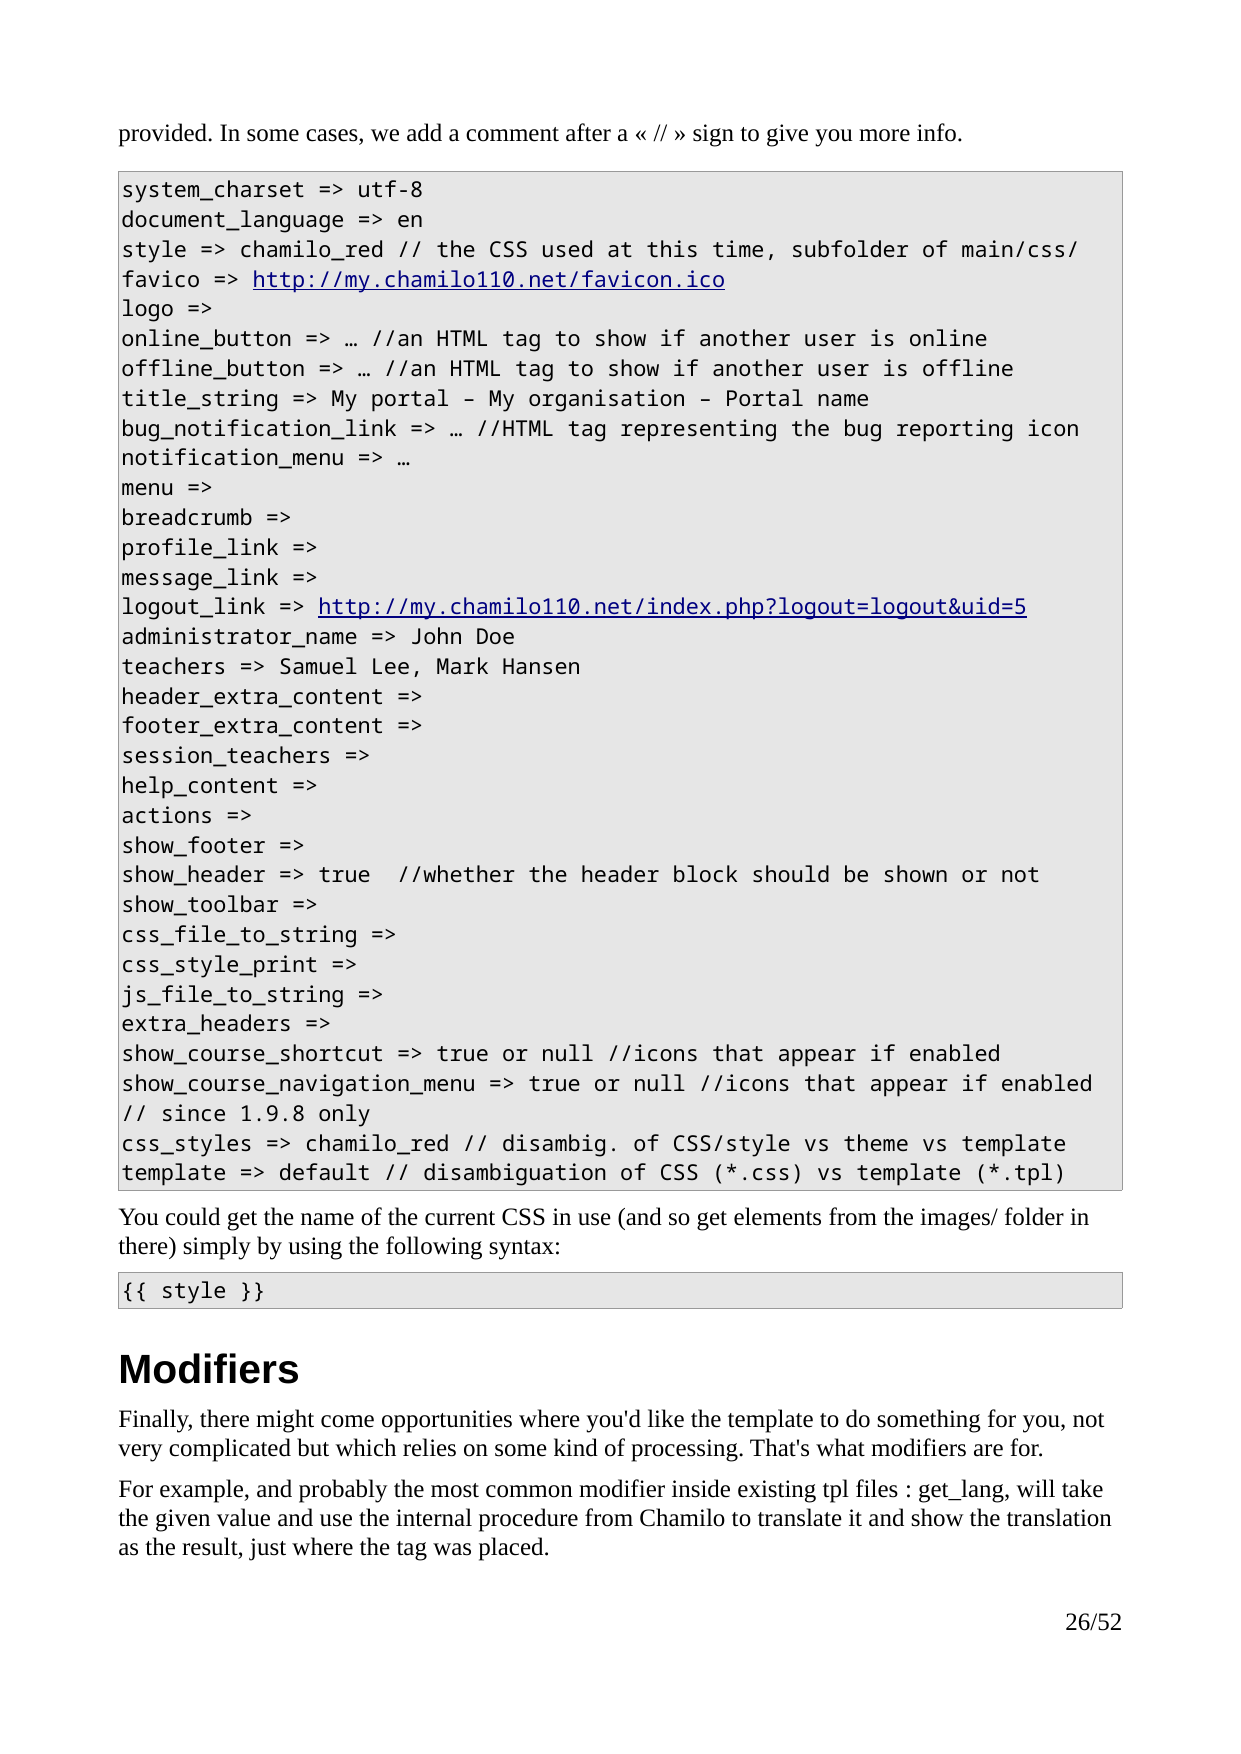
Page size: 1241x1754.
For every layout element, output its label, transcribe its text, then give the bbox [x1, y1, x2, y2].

text Finally, there might come opportunities where you'd like the template to do something for you, not very complicated but which relies on some kind of processing. That's what modifiers are for. [118, 1404, 1122, 1462]
text {{ style }} [119, 1273, 1122, 1308]
text You could get the name of the current CSS in use (and so get elements from the images/ folder in there) simply by using the following syntax: [118, 1202, 1122, 1260]
text system_charset => utf-8 document_language => en style => chamilo_red // the CSS used at this time, subfolder of main/css/ favico => http://my.chamilo110.net/favicon.ico logo => online_button => … //an HTML tag to show if another user is online offline_button => … //an HTML tag to show if another user is offline title_string => My portal – My organisation – Portal name bug_notification_link => … //HTML tag representing the bug reporting icon notification_menu => … menu => breadcrumb => profile_link => message_link => logout_link => http://my.chamilo110.net/index.php?logout=logout&uid=5 administrator_name => John Doe teachers => Samuel Lee, Mark Hansen header_extra_content => footer_extra_content => session_teachers => help_content => actions => show_footer => show_header => true //whether the header block should be shown or not show_toolbar => css_file_to_string => css_style_print => js_file_to_string => extra_headers => show_course_shortcut => true or null //icons that appear if enabled show_course_navigation_menu => true or null //icons that appear if enabled // since 1.9.8 only css_styles => chamilo_red // disambig. of CSS/style vs theme vs template template => default // disambiguation of CSS (*.css) vs template (*.tpl) [119, 172, 1122, 1190]
text provided. In some cases, we add a comment after a « // » sign to give you more info. [118, 118, 1122, 147]
subtitle Modifiers [118, 1345, 1122, 1392]
text For example, and probably the most common modifier inside existing tpl files : get_lang, will take the given value and use the internal procedure from Chamilo to translate it and show the translation as the result, just where the tag was placed. [118, 1474, 1122, 1561]
